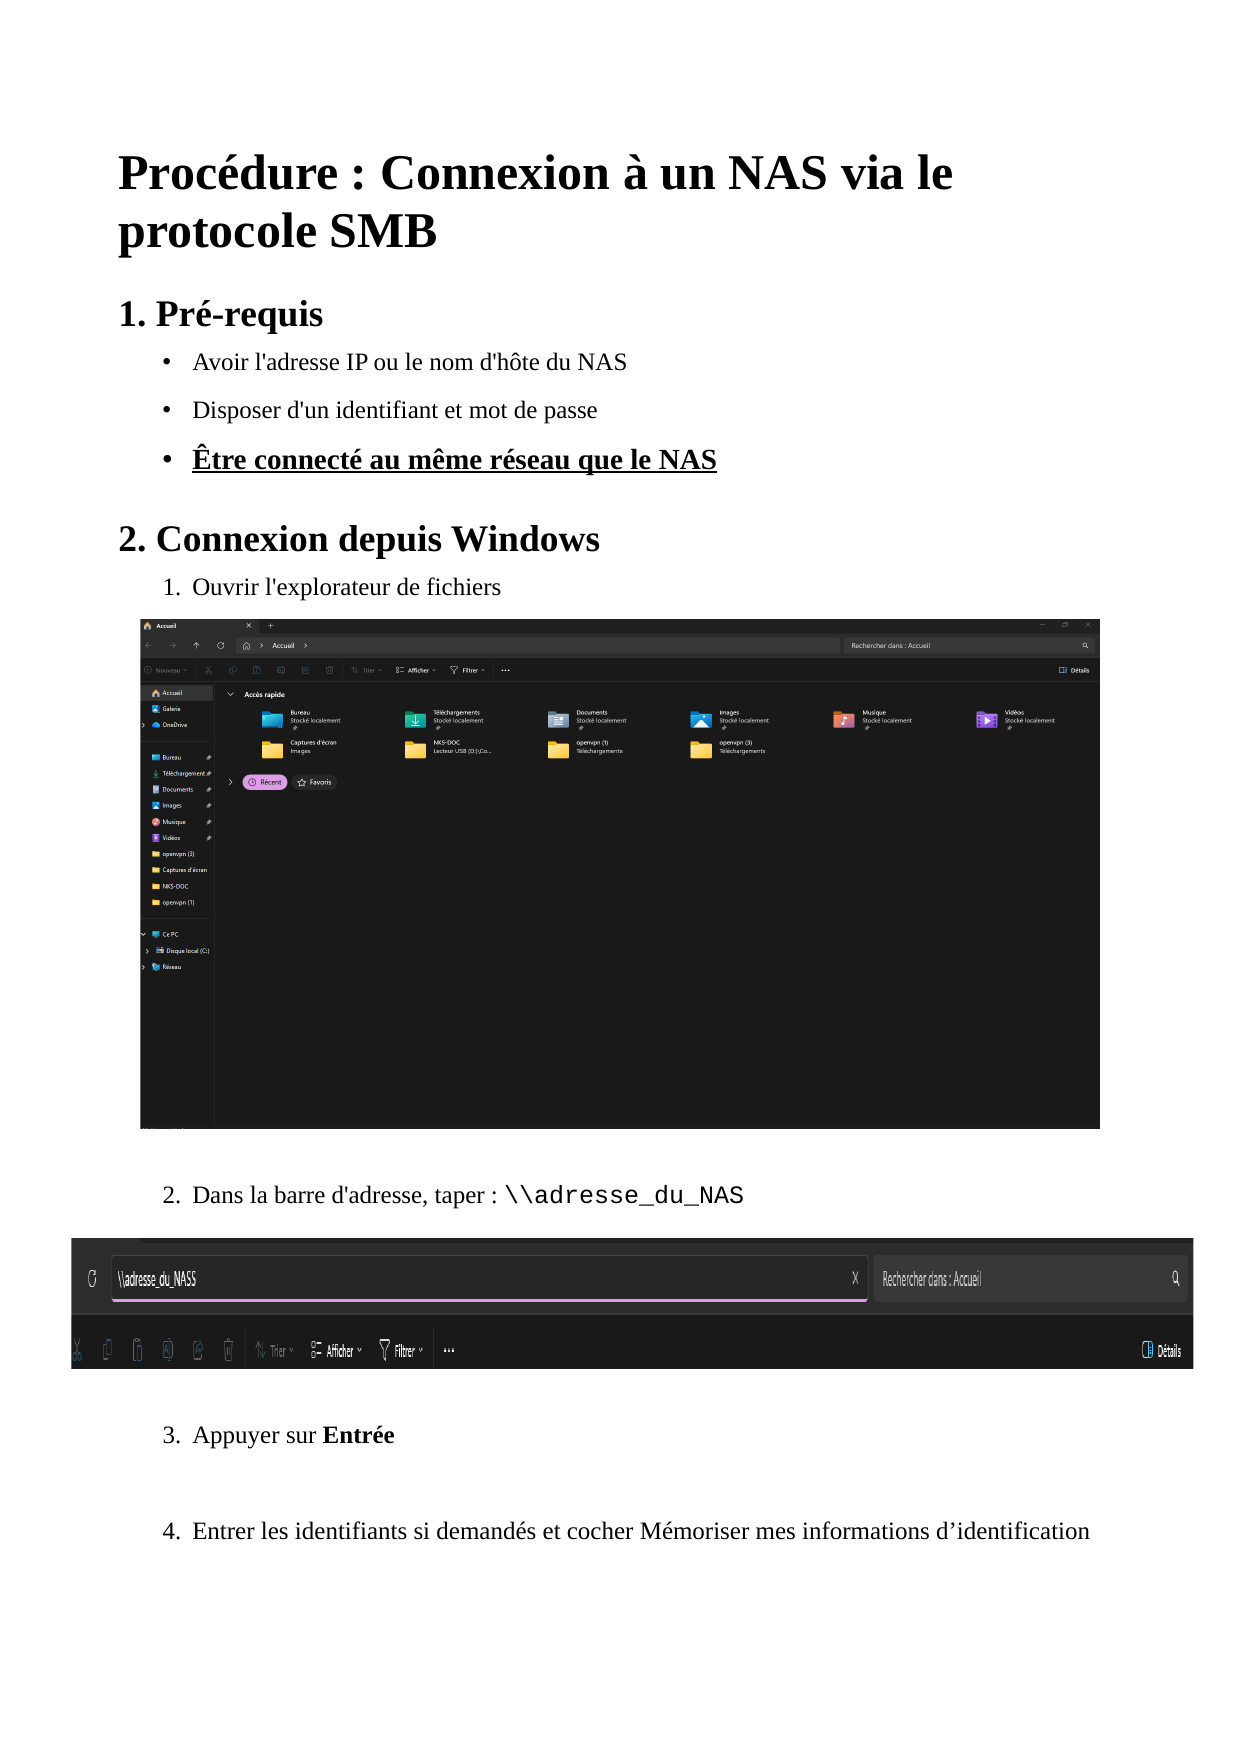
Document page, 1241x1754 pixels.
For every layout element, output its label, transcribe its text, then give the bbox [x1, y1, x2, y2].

subtitle 2. Connexion depuis Windows [118, 516, 1122, 559]
list Dans la barre d'adresse, taper : \\adresse_du_NAS [162, 1180, 1122, 1211]
list Disposer d'un identifiant et mot de passe [162, 395, 1122, 423]
list Ouvrir l'explorateur de fichiers [162, 572, 1122, 601]
list Appuyer sur Entrée [162, 1421, 1122, 1449]
list Être connecté au même réseau que le NAS [162, 442, 1122, 476]
picture [71, 1238, 1194, 1369]
subtitle Procédure : Connexion à un NAS via le protocole SMB [118, 143, 1122, 258]
list Avoir l'adresse IP ou le nom d'hôte du NAS [162, 347, 1122, 376]
list Entrer les identifiants si demandés et cocher Mémoriser mes informations d’identification [162, 1516, 1122, 1544]
subtitle 1. Pré-requis [118, 291, 1122, 334]
picture [140, 619, 1100, 1129]
